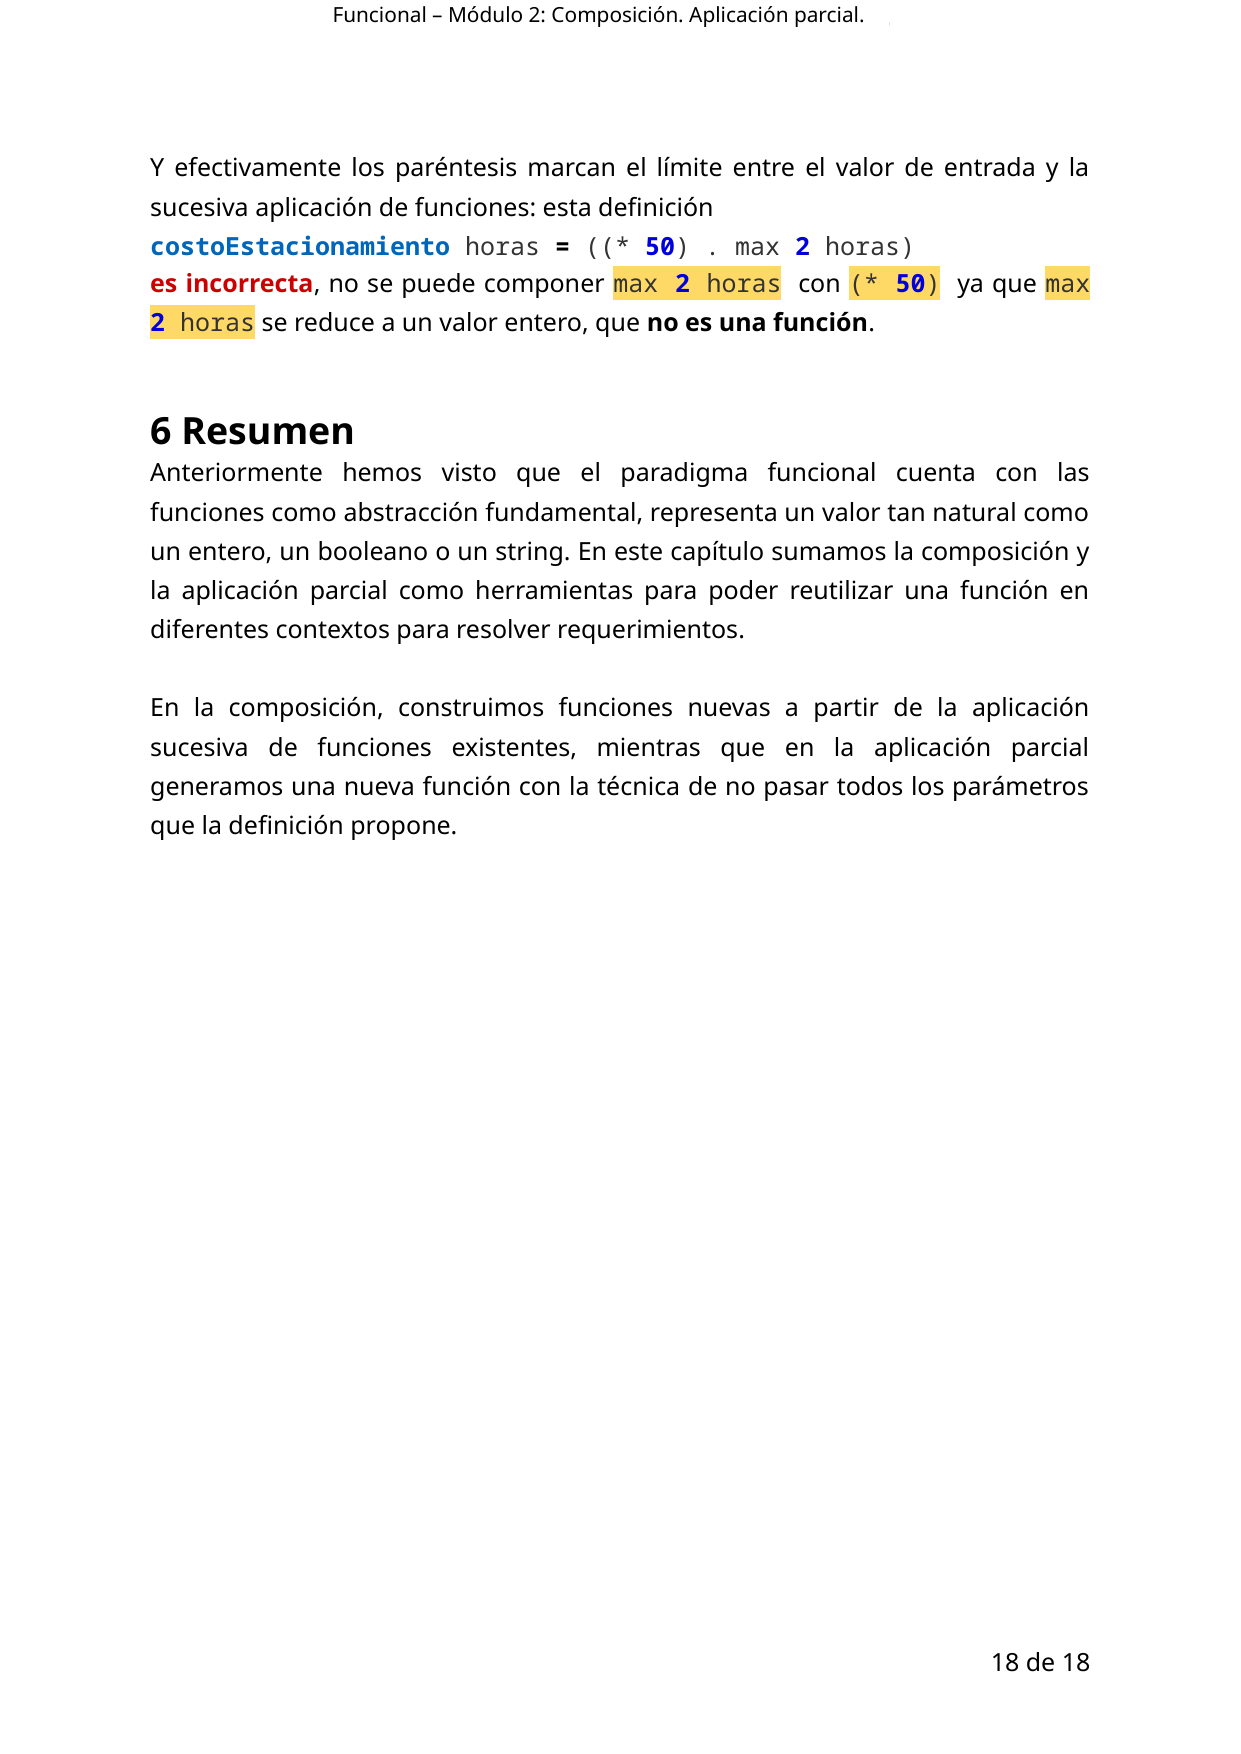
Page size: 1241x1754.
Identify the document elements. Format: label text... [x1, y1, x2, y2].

text En la composición, construimos funciones nuevas a partir de la aplicación sucesiva de funciones existentes, mientras que en la aplicación parcial generamos una nueva función con la técnica de no pasar todos los parámetros que la definición propone. [150, 690, 1090, 842]
text Anteriormente hemos visto que el paradigma funcional cuenta con las funciones como abstracción fundamental, representa un valor tan natural como un entero, un booleano o un string. En este capítulo sumamos la composición y la aplicación parcial como herramientas para poder reutilizar una función en diferentes contextos para resolver requerimientos. [150, 455, 1090, 646]
text es incorrecta, no se puede componer max 2 horas con (* 50) ya que max 2 horas se reduce a un valor entero, que no es una función. [150, 266, 1090, 339]
text costoEstacionamiento horas = ((* 50) . max 2 horas) [150, 228, 1090, 262]
subtitle 6 Resumen [150, 404, 1090, 455]
text Y efectivamente los paréntesis marcan el límite entre el valor de entrada y la sucesiva aplicación de funciones: esta definición [150, 150, 1090, 223]
